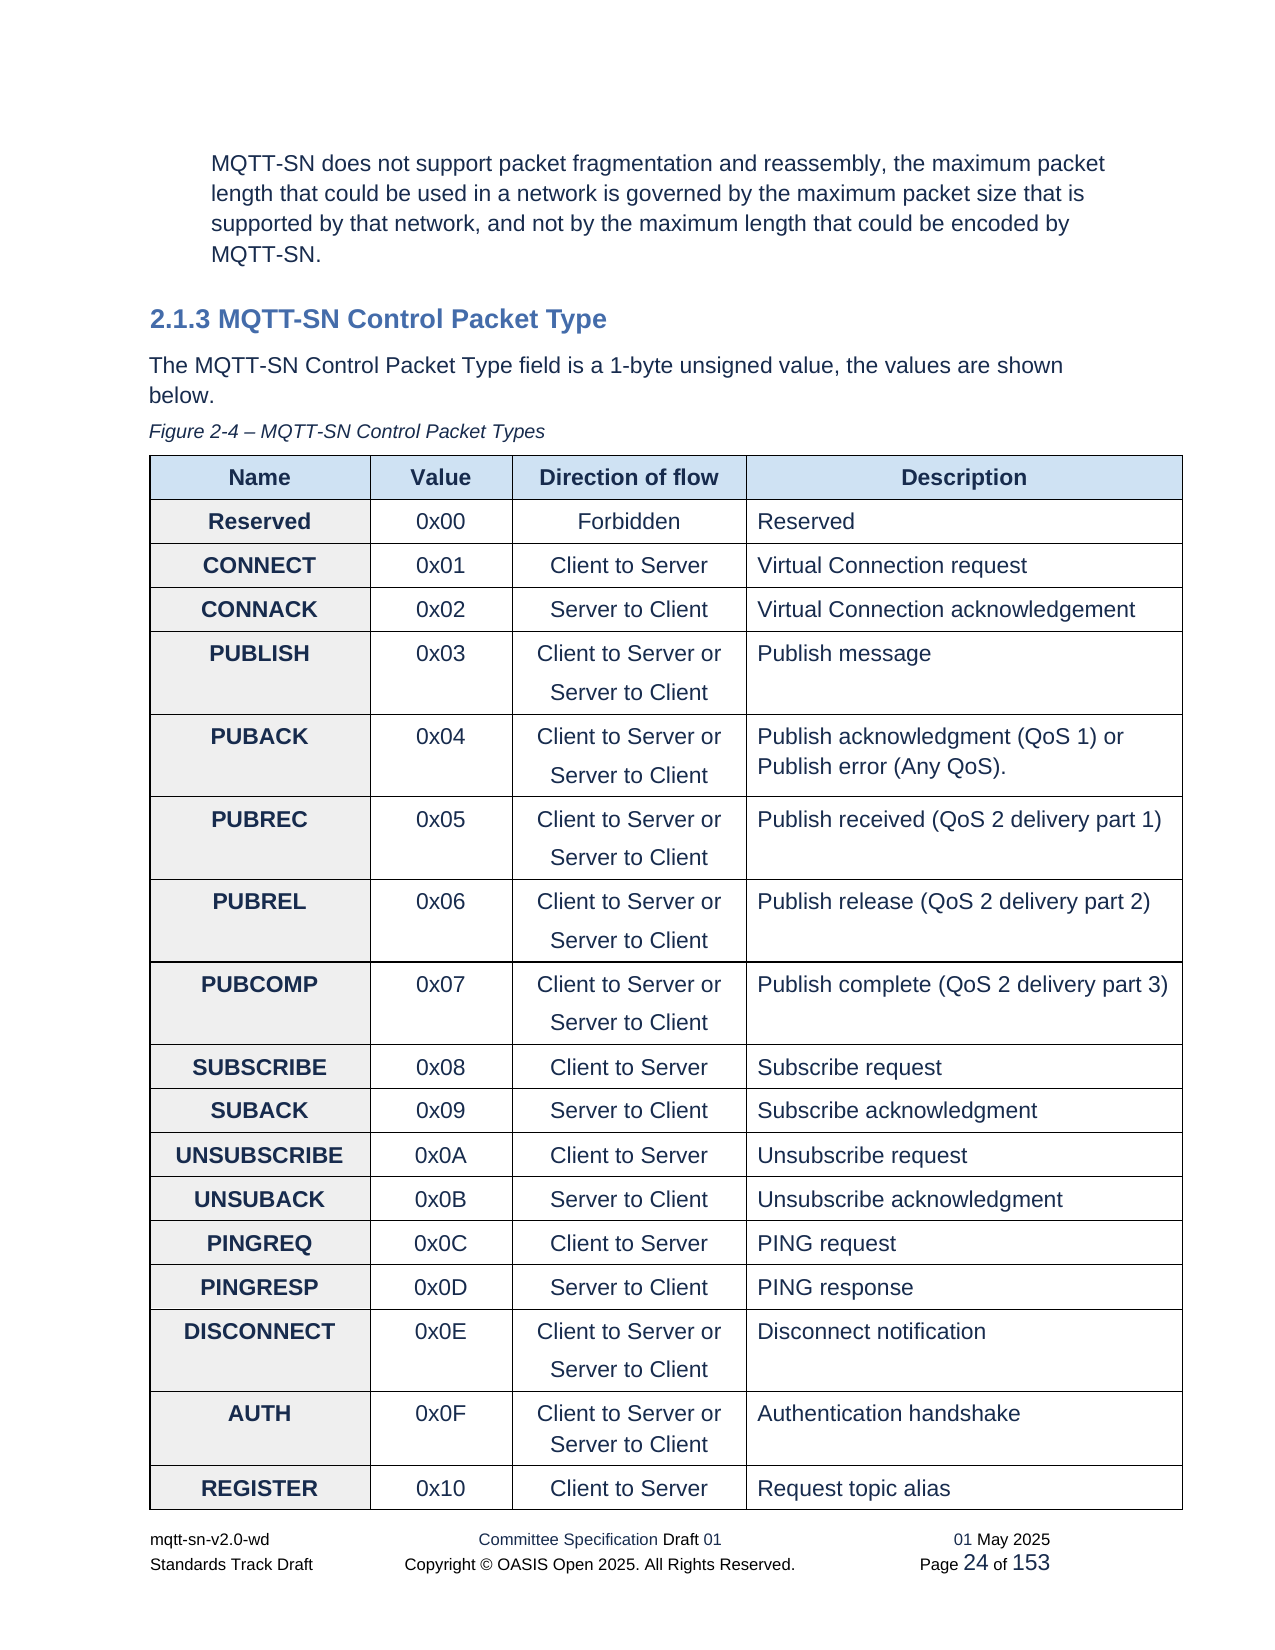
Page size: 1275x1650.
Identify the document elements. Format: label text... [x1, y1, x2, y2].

table_cell Authentication handshake [747, 1392, 1182, 1465]
table_cell Subscribe acknowledgment [747, 1089, 1182, 1132]
table_cell Server to Client [513, 588, 746, 631]
table_cell SUBSCRIBE [151, 1045, 370, 1088]
table_cell Server to Client [513, 1089, 746, 1132]
table_cell Request topic alias [747, 1466, 1182, 1509]
text The MQTT-SN Control Packet Type field is a 1-byte unsigned value, the values are shown below. [148, 352, 1124, 408]
table_cell Client to Server [513, 1221, 746, 1264]
table_cell Publish received (QoS 2 delivery part 1) [747, 797, 1182, 879]
table_cell Publish acknowledgment (QoS 1) or Publish error (Any QoS). [747, 715, 1182, 796]
table_cell Client to Server [513, 1133, 746, 1176]
table_header Direction of flow [513, 456, 746, 499]
table_cell CONNECT [151, 544, 370, 587]
table_cell CONNACK [151, 588, 370, 631]
table_cell Reserved [747, 500, 1182, 543]
table_cell 0x0C [371, 1221, 512, 1264]
table_cell PUBREC [151, 797, 370, 879]
table_header Description [747, 456, 1182, 499]
table_cell Unsubscribe acknowledgment [747, 1177, 1182, 1220]
table_cell Client to Server or Server to Client [513, 1310, 746, 1391]
table_cell 0x0E [371, 1310, 512, 1391]
table_cell PUBACK [151, 715, 370, 796]
table_cell 0x07 [371, 963, 512, 1044]
table_cell PINGREQ [151, 1221, 370, 1264]
table_cell 0x05 [371, 797, 512, 879]
text MQTT-SN does not support packet fragmentation and reassembly, the maximum packet length that could be used in a network is governed by the maximum packet size that is supported by that network, and not by the maximum length that could be encoded by MQTT-SN. [211, 150, 1124, 267]
text Figure 2-4 – MQTT-SN Control Packet Types [148, 420, 1124, 443]
table_cell 0x01 [371, 544, 512, 587]
table_cell Publish release (QoS 2 delivery part 2) [747, 880, 1182, 961]
table_cell PINGRESP [151, 1265, 370, 1308]
table_cell Virtual Connection request [747, 544, 1182, 587]
table_header Name [151, 456, 370, 499]
table_cell Client to Server or Server to Client [513, 715, 746, 796]
table_cell PING response [747, 1265, 1182, 1308]
table_cell Client to Server or Server to Client [513, 963, 746, 1044]
table_header Value [371, 456, 512, 499]
table_cell Client to Server or Server to Client [513, 632, 746, 714]
table_cell 0x09 [371, 1089, 512, 1132]
table_cell Client to Server [513, 544, 746, 587]
table_cell PING request [747, 1221, 1182, 1264]
table_cell Forbidden [513, 500, 746, 543]
table_cell Publish message [747, 632, 1182, 714]
table_cell 0x02 [371, 588, 512, 631]
table_cell 0x08 [371, 1045, 512, 1088]
table_cell DISCONNECT [151, 1310, 370, 1391]
table_cell 0x04 [371, 715, 512, 796]
table_cell UNSUBACK [151, 1177, 370, 1220]
table_cell 0x0B [371, 1177, 512, 1220]
table_cell UNSUBSCRIBE [151, 1133, 370, 1176]
table_cell 0x00 [371, 500, 512, 543]
table_cell SUBACK [151, 1089, 370, 1132]
table_cell AUTH [151, 1392, 370, 1465]
table_cell 0x10 [371, 1466, 512, 1509]
table_cell Client to Server [513, 1466, 746, 1509]
table_cell Reserved [151, 500, 370, 543]
table_cell 0x0A [371, 1133, 512, 1176]
table_cell Server to Client [513, 1177, 746, 1220]
table_cell 0x03 [371, 632, 512, 714]
table_cell 0x0D [371, 1265, 512, 1308]
table_cell PUBREL [151, 880, 370, 961]
table_cell Publish complete (QoS 2 delivery part 3) [747, 963, 1182, 1044]
table_cell Client to Server or Server to Client [513, 797, 746, 879]
table_cell REGISTER [151, 1466, 370, 1509]
table_cell Subscribe request [747, 1045, 1182, 1088]
table_cell Client to Server [513, 1045, 746, 1088]
subtitle 2.1.3 MQTT-SN Control Packet Type [150, 303, 1124, 334]
table_cell Virtual Connection acknowledgement [747, 588, 1182, 631]
table_cell Server to Client [513, 1265, 746, 1308]
table_cell 0x06 [371, 880, 512, 961]
table_cell Client to Server or Server to Client [513, 880, 746, 961]
table_cell PUBLISH [151, 632, 370, 714]
table_cell Disconnect notification [747, 1310, 1182, 1391]
table_cell Client to Server or Server to Client [513, 1392, 746, 1465]
table_cell 0x0F [371, 1392, 512, 1465]
table_cell Unsubscribe request [747, 1133, 1182, 1176]
table_cell PUBCOMP [151, 963, 370, 1044]
